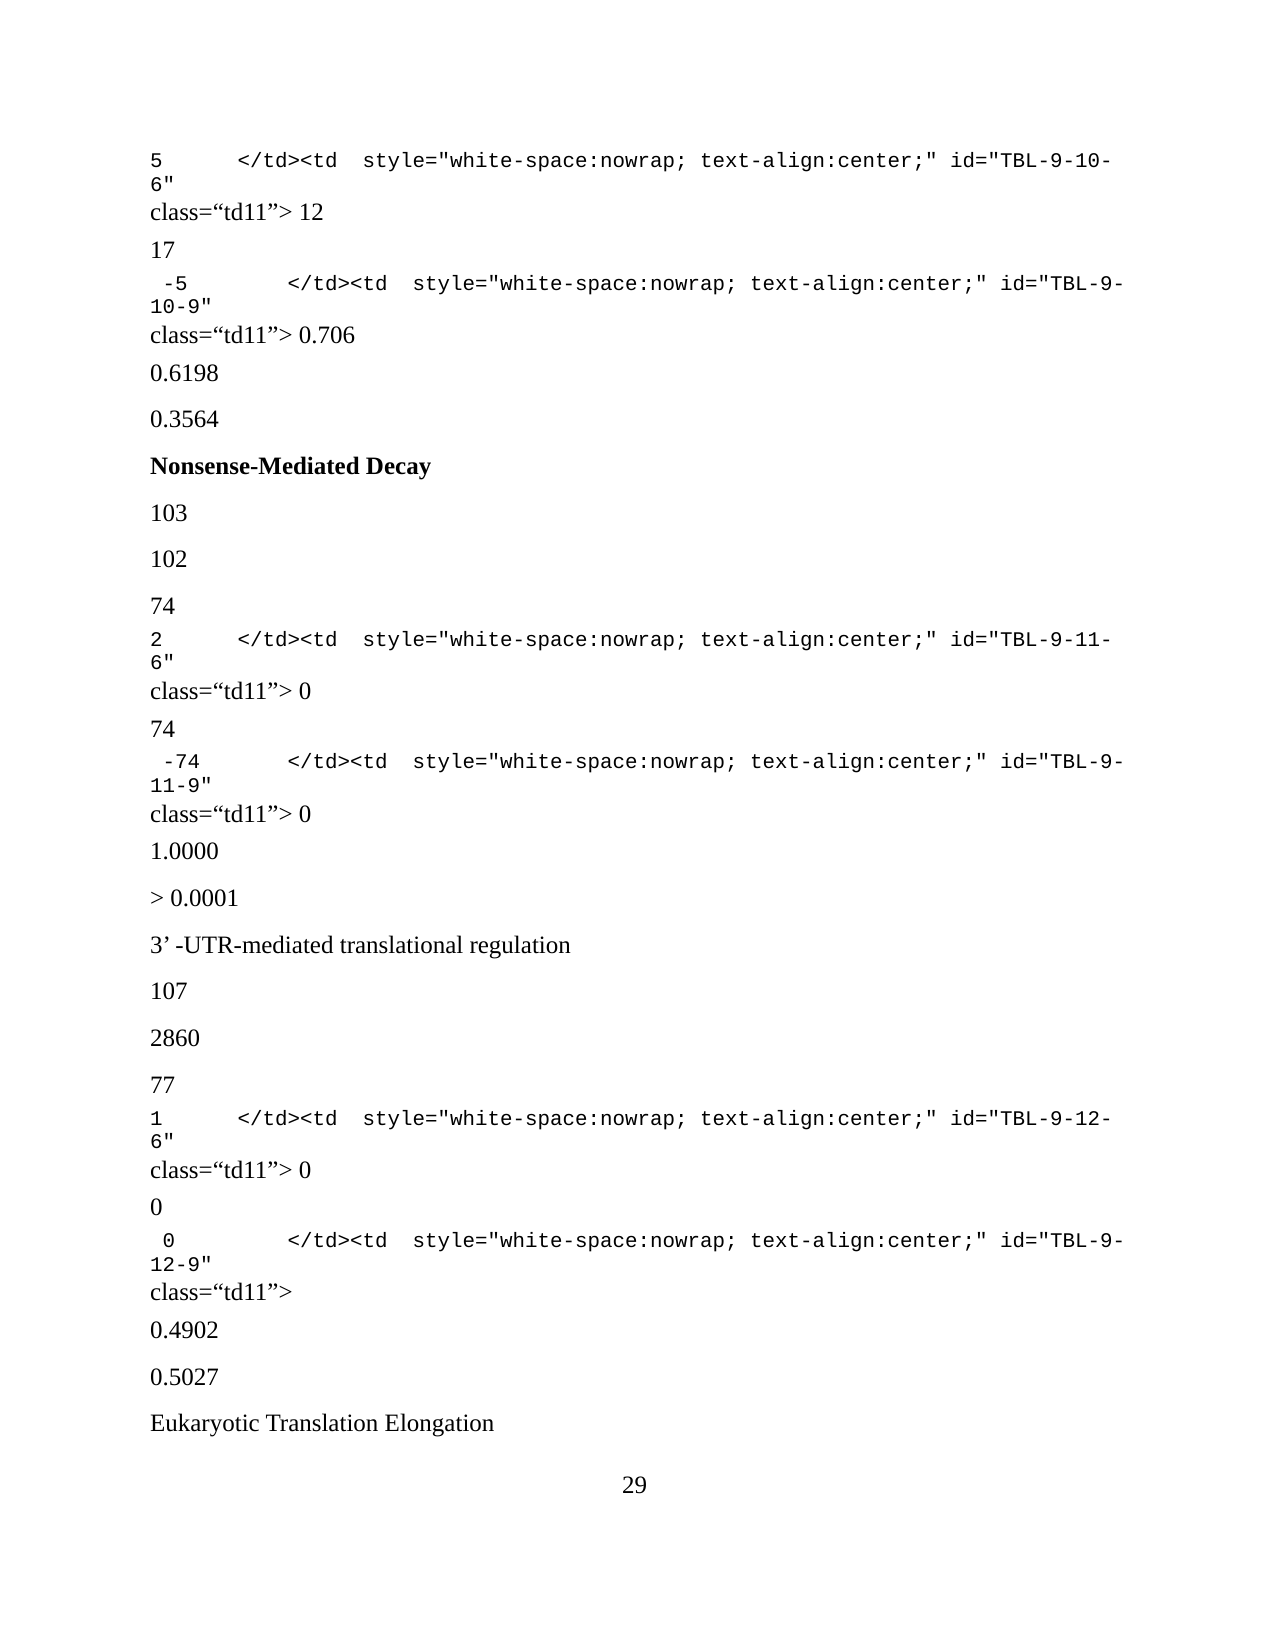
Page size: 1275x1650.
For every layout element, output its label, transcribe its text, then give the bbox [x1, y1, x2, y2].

text > 0.0001 [150, 883, 1125, 912]
text class=“td11”> 0 [150, 676, 1125, 705]
text class=“td11”> 0 [150, 1155, 1125, 1183]
text 107 [150, 976, 1125, 1005]
text 74 [150, 591, 1125, 620]
text 103 [150, 498, 1125, 526]
text class=“td11”> 0.706 [150, 320, 1125, 349]
text 0.4902 [150, 1315, 1125, 1344]
text 2860 [150, 1023, 1125, 1052]
text Eukaryotic Translation Elongation [150, 1408, 1125, 1437]
text 3’ -UTR-mediated translational regulation [150, 930, 1125, 958]
text class=“td11”> 12 [150, 197, 1125, 226]
text Nonsense-Mediated Decay [150, 451, 1125, 480]
text 1.0000 [150, 836, 1125, 865]
text 0.3564 [150, 404, 1125, 433]
text 2 </td><td style="white-space:nowrap; text-align:center;" id="TBL-9-11-6" [150, 629, 1125, 676]
text 0 </td><td style="white-space:nowrap; text-align:center;" id="TBL-9-12-9" [150, 1230, 1125, 1277]
text 1 </td><td style="white-space:nowrap; text-align:center;" id="TBL-9-12-6" [150, 1107, 1125, 1155]
text -5 </td><td style="white-space:nowrap; text-align:center;" id="TBL-9-10-9" [150, 273, 1125, 320]
text 0 [150, 1192, 1125, 1221]
text 0.6198 [150, 358, 1125, 386]
text 74 [150, 714, 1125, 742]
text 17 [150, 235, 1125, 264]
text class=“td11”> 0 [150, 799, 1125, 827]
text 0.5027 [150, 1362, 1125, 1391]
text 77 [150, 1070, 1125, 1098]
text 102 [150, 544, 1125, 573]
text -74 </td><td style="white-space:nowrap; text-align:center;" id="TBL-9-11-9" [150, 751, 1125, 799]
text 5 </td><td style="white-space:nowrap; text-align:center;" id="TBL-9-10-6" [150, 150, 1125, 197]
text class=“td11”> [150, 1277, 1125, 1306]
